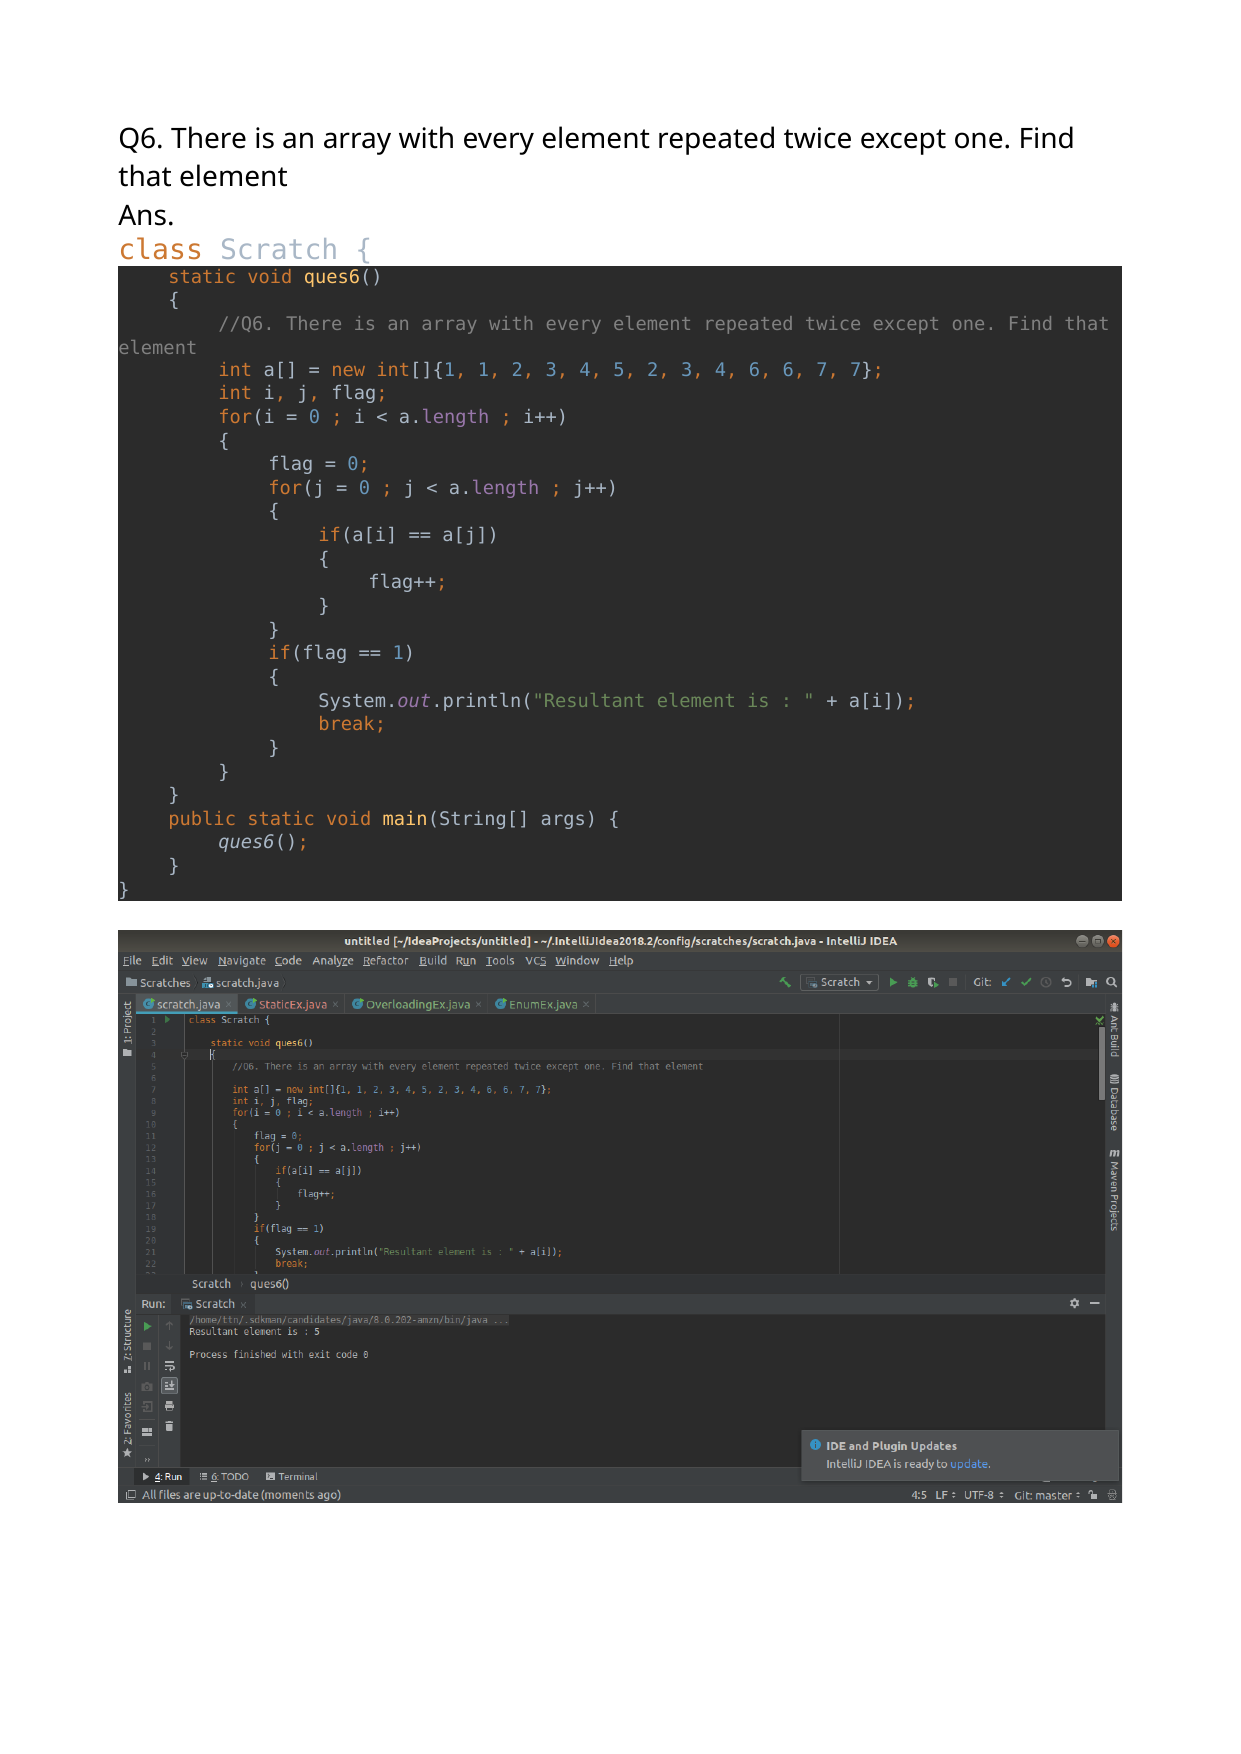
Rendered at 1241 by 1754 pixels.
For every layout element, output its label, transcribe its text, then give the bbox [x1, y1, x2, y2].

text } [118, 784, 1122, 808]
text { [118, 501, 1122, 524]
text flag = 0; [118, 453, 1122, 477]
text { [118, 548, 1122, 571]
text break; [118, 713, 1122, 737]
text for(i = 0 ; i < a.length ; i++) [118, 406, 1122, 429]
text } [118, 761, 1122, 784]
text { [118, 666, 1122, 690]
text } [118, 855, 1122, 879]
text for(j = 0 ; j < a.length ; j++) [118, 477, 1122, 501]
text } [118, 737, 1122, 761]
text } [118, 619, 1122, 642]
text Q6. There is an array with every element repeated twice except one. Find that element [118, 118, 1122, 195]
text if(flag == 1) [118, 642, 1122, 666]
text System.out.println("Resultant element is : " + a[i]); [118, 690, 1122, 713]
text if(a[i] == a[j]) [118, 524, 1122, 548]
text ques6(); [118, 832, 1122, 855]
text class Scratch { [118, 233, 1122, 266]
text static void ques6() [118, 266, 1122, 289]
text //Q6. There is an array with every element repeated twice except one. Find that element [118, 313, 1122, 359]
text public static void main(String[] args) { [118, 808, 1122, 832]
text int a[] = new int[]{1, 1, 2, 3, 4, 5, 2, 3, 4, 6, 6, 7, 7}; [118, 359, 1122, 382]
text int i, j, flag; [118, 382, 1122, 406]
text Ans. [118, 195, 1122, 233]
picture [118, 930, 1123, 1503]
text } [118, 595, 1122, 619]
text { [118, 429, 1122, 453]
text { [118, 289, 1122, 313]
text } [118, 879, 1122, 901]
text flag++; [118, 571, 1122, 595]
